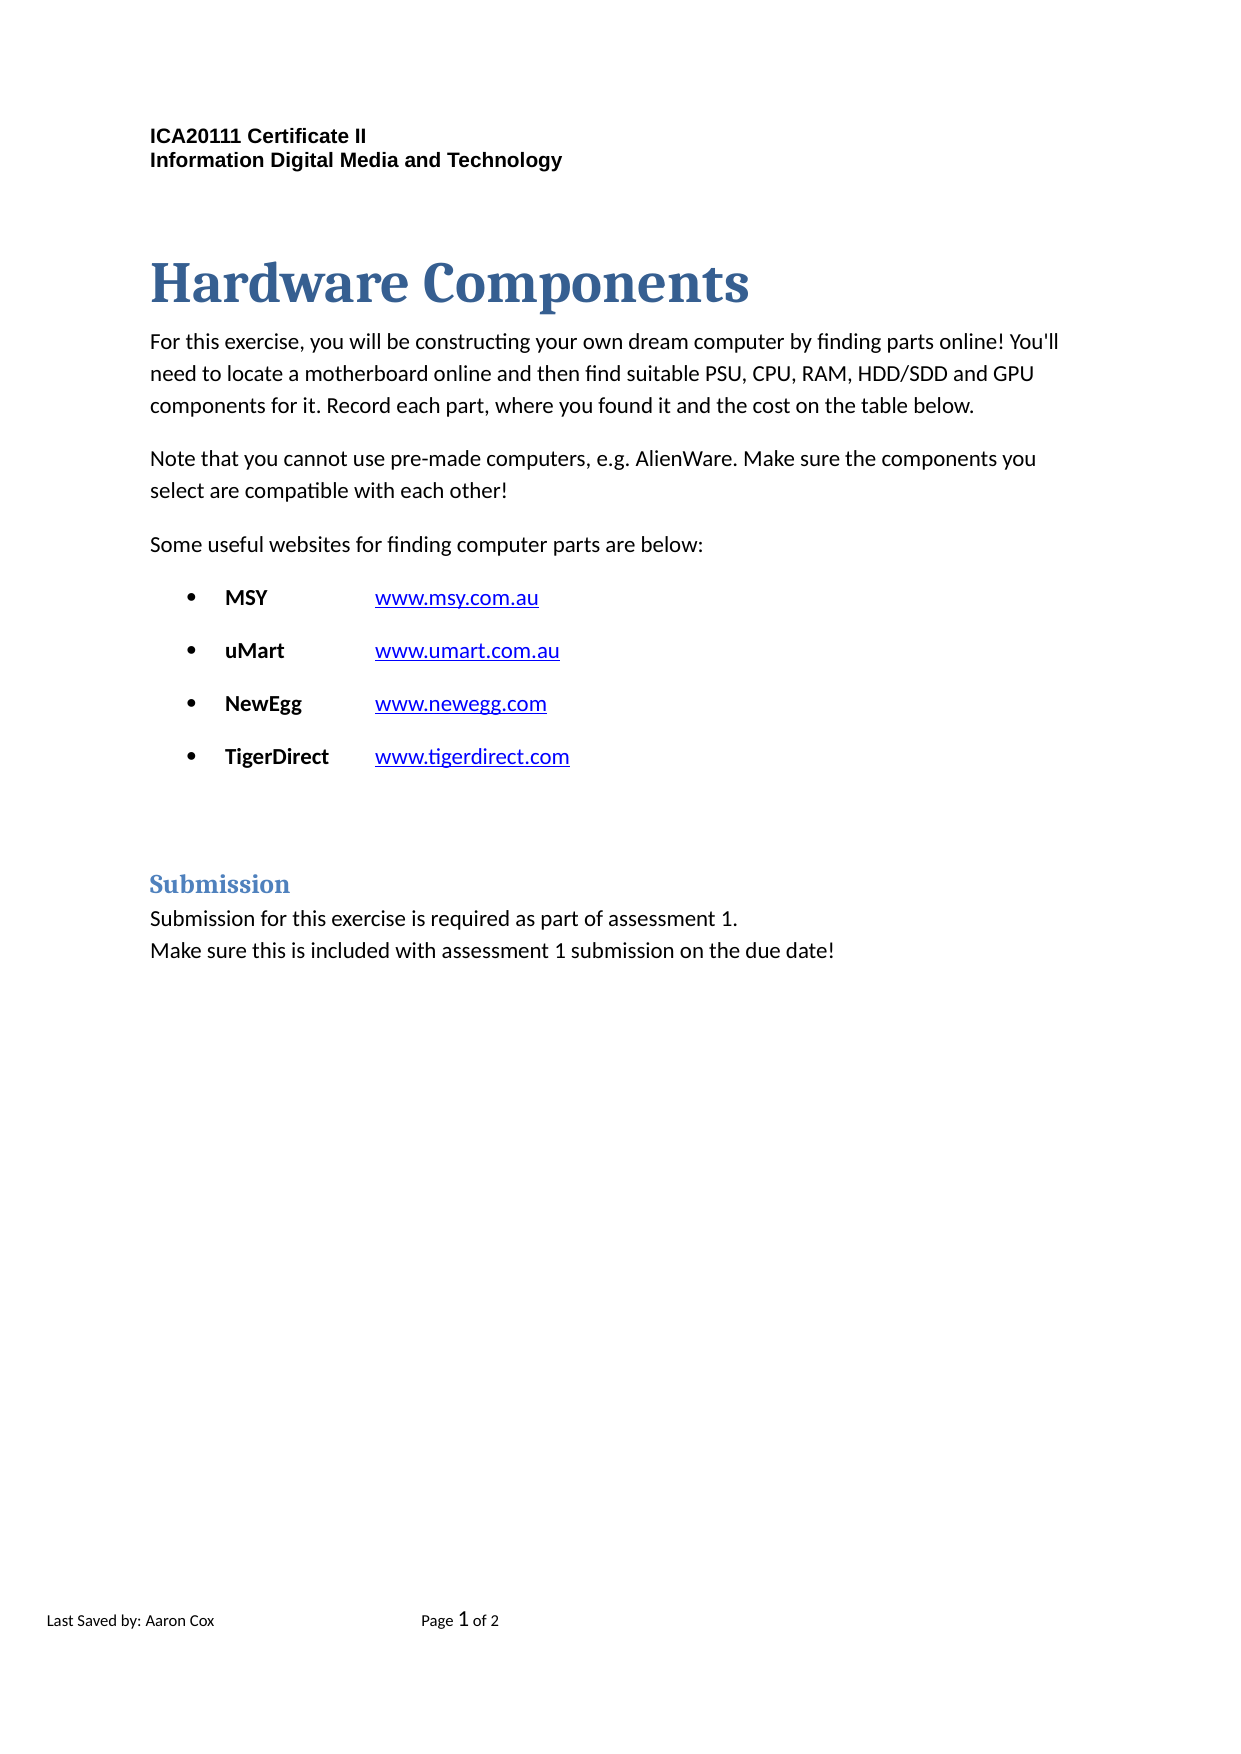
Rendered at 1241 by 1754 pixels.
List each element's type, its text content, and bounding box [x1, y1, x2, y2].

list NewEgg www.newegg.com [187, 689, 1090, 717]
list TigerDirect www.tigerdirect.com [187, 742, 1090, 770]
text Some useful websites for finding computer parts are below: [150, 530, 1090, 558]
text Note that you cannot use pre-made computers, e.g. AlienWare. Make sure the components you select are compatible with each other! [150, 444, 1090, 505]
list uMart www.umart.com.au [187, 636, 1090, 664]
list MSY www.msy.com.au [187, 583, 1090, 611]
subtitle Hardware Components [150, 250, 1090, 317]
text Submission for this exercise is required as part of assessment 1. Make sure this is included with assessment 1 submission on the due date! [150, 904, 1090, 964]
subtitle Submission [150, 869, 1090, 900]
text For this exercise, you will be constructing your own dream computer by finding parts online! You'll need to locate a motherboard online and then find suitable PSU, CPU, RAM, HDD/SDD and GPU components for it. Record each part, where you found it and the cost on the table below. [150, 327, 1090, 419]
